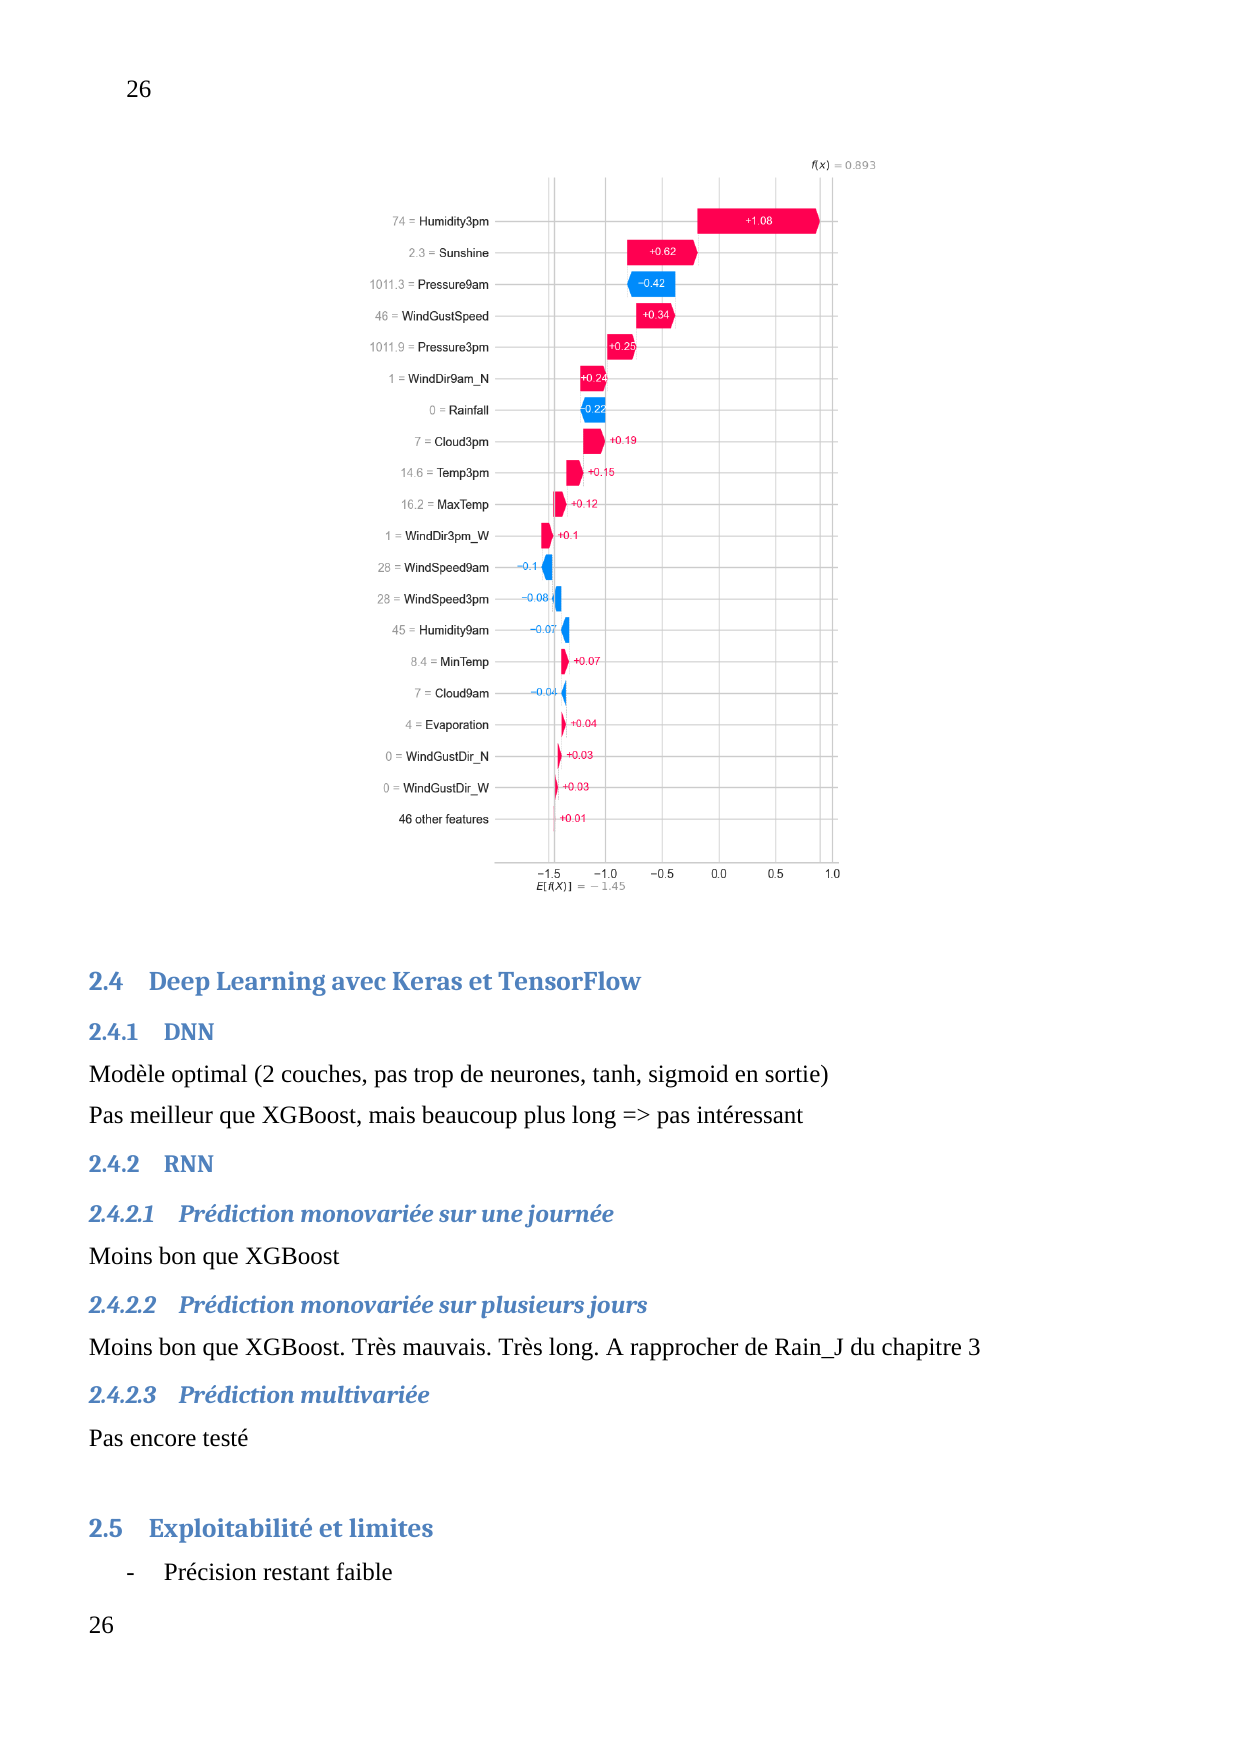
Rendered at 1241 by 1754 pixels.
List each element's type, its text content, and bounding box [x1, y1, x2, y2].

subtitle DNN [89, 1018, 1152, 1047]
text Pas encore testé [89, 1423, 1152, 1451]
list Précision restant faible [126, 1557, 1152, 1586]
subtitle RNN [89, 1150, 1152, 1179]
subtitle Prédiction monovariée sur plusieurs jours [89, 1291, 1152, 1319]
text Moins bon que XGBoost. Très mauvais. Très long. A rapprocher de Rain_J du chapitre 3 [89, 1332, 1152, 1361]
subtitle Exploitabilité et limites [89, 1513, 1152, 1544]
subtitle Prédiction monovariée sur une journée [89, 1200, 1152, 1228]
picture [357, 147, 884, 904]
subtitle Deep Learning avec Keras et TensorFlow [89, 966, 1152, 997]
text Pas meilleur que XGBoost, mais beaucoup plus long => pas intéressant [89, 1101, 1152, 1129]
text Modèle optimal (2 couches, pas trop de neurones, tanh, sigmoid en sortie) [89, 1059, 1152, 1088]
text Moins bon que XGBoost [89, 1241, 1152, 1270]
subtitle Prédiction multivariée [89, 1381, 1152, 1410]
